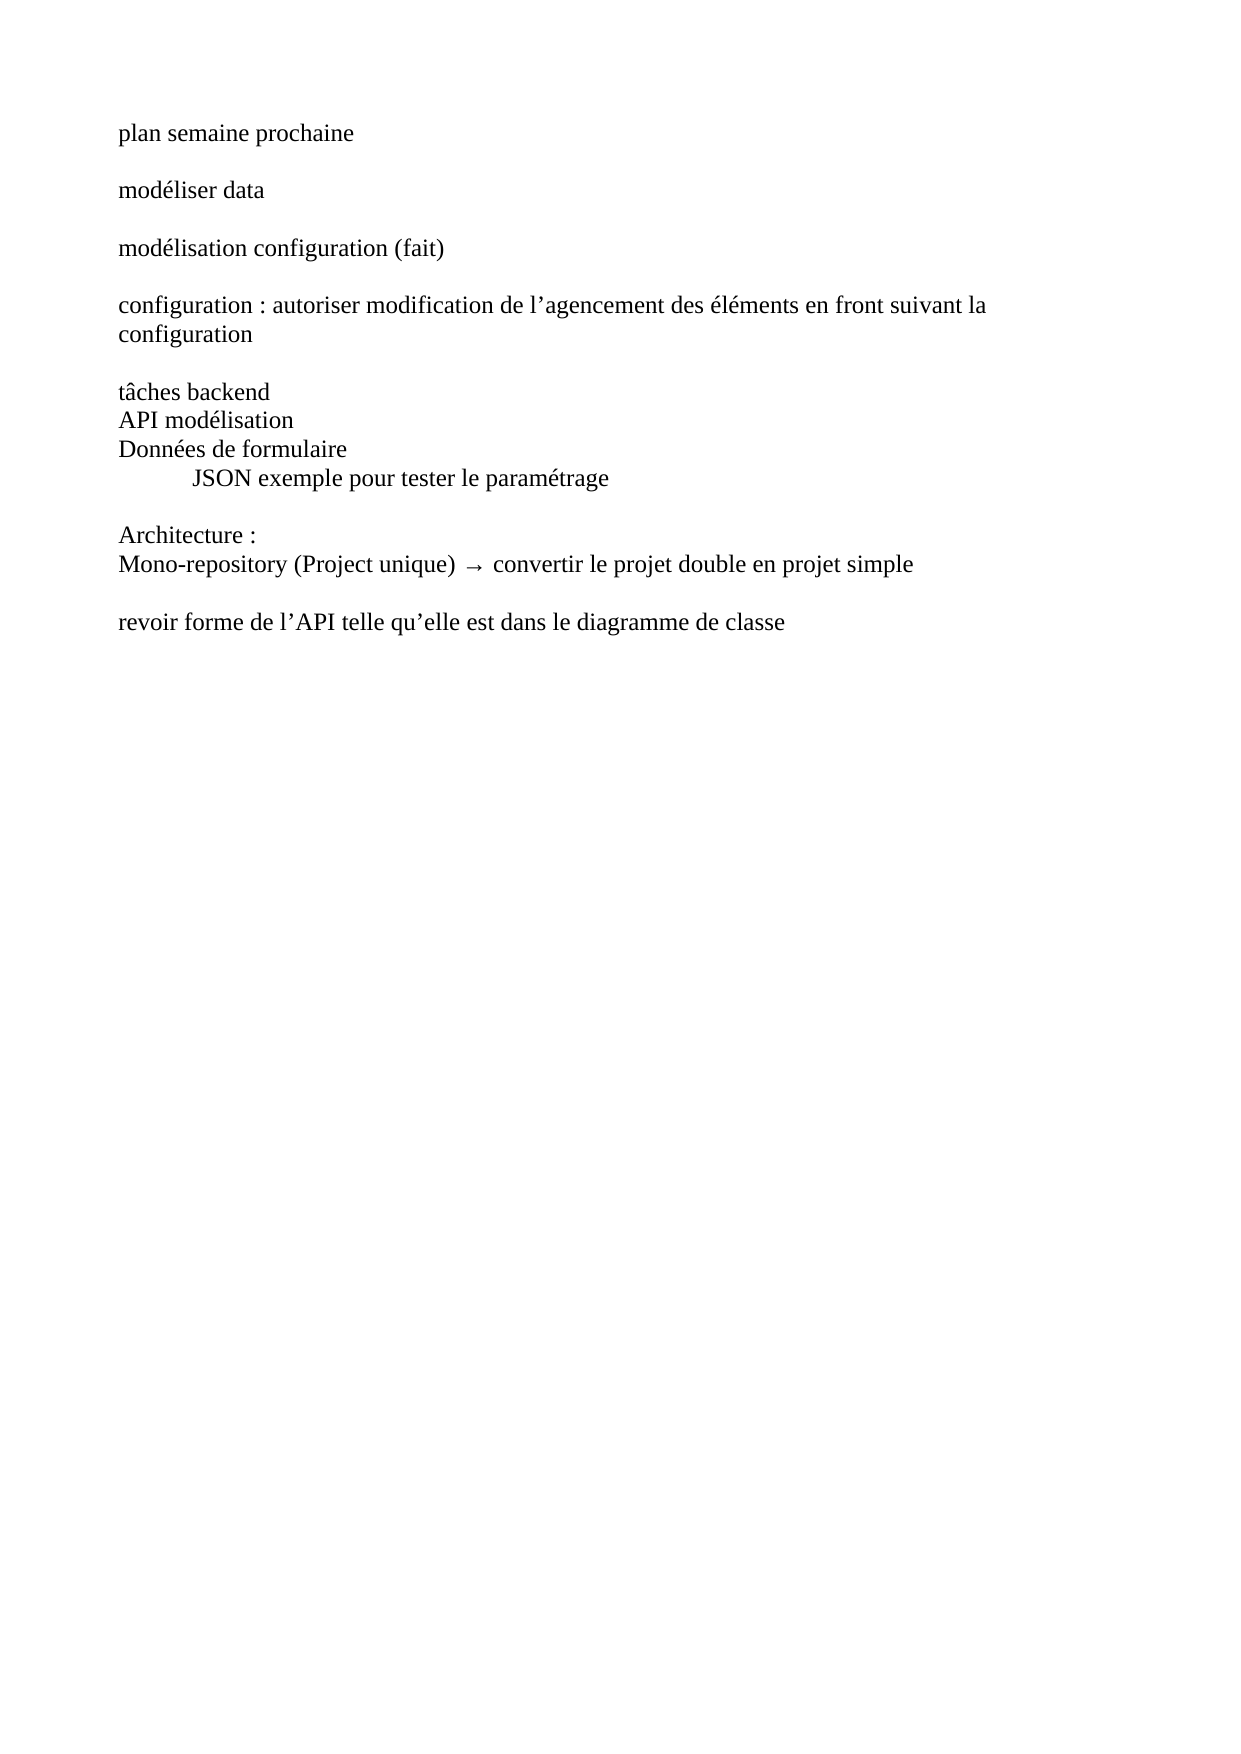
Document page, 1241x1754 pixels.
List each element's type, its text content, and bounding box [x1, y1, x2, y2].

text plan semaine prochaine [118, 118, 1122, 147]
text Données de formulaire [118, 434, 1122, 463]
text revoir forme de l’API telle qu’elle est dans le diagramme de classe [118, 607, 1122, 636]
text JSON exemple pour tester le paramétrage [118, 463, 1122, 492]
text configuration : autoriser modification de l’agencement des éléments en front suivant la configuration [118, 291, 1122, 348]
text Architecture : [118, 521, 1122, 549]
text API modélisation [118, 406, 1122, 434]
text tâches backend [118, 377, 1122, 406]
text modélisation configuration (fait) [118, 233, 1122, 262]
text modéliser data [118, 176, 1122, 204]
text Mono-repository (Project unique) → convertir le projet double en projet simple [118, 549, 1122, 578]
